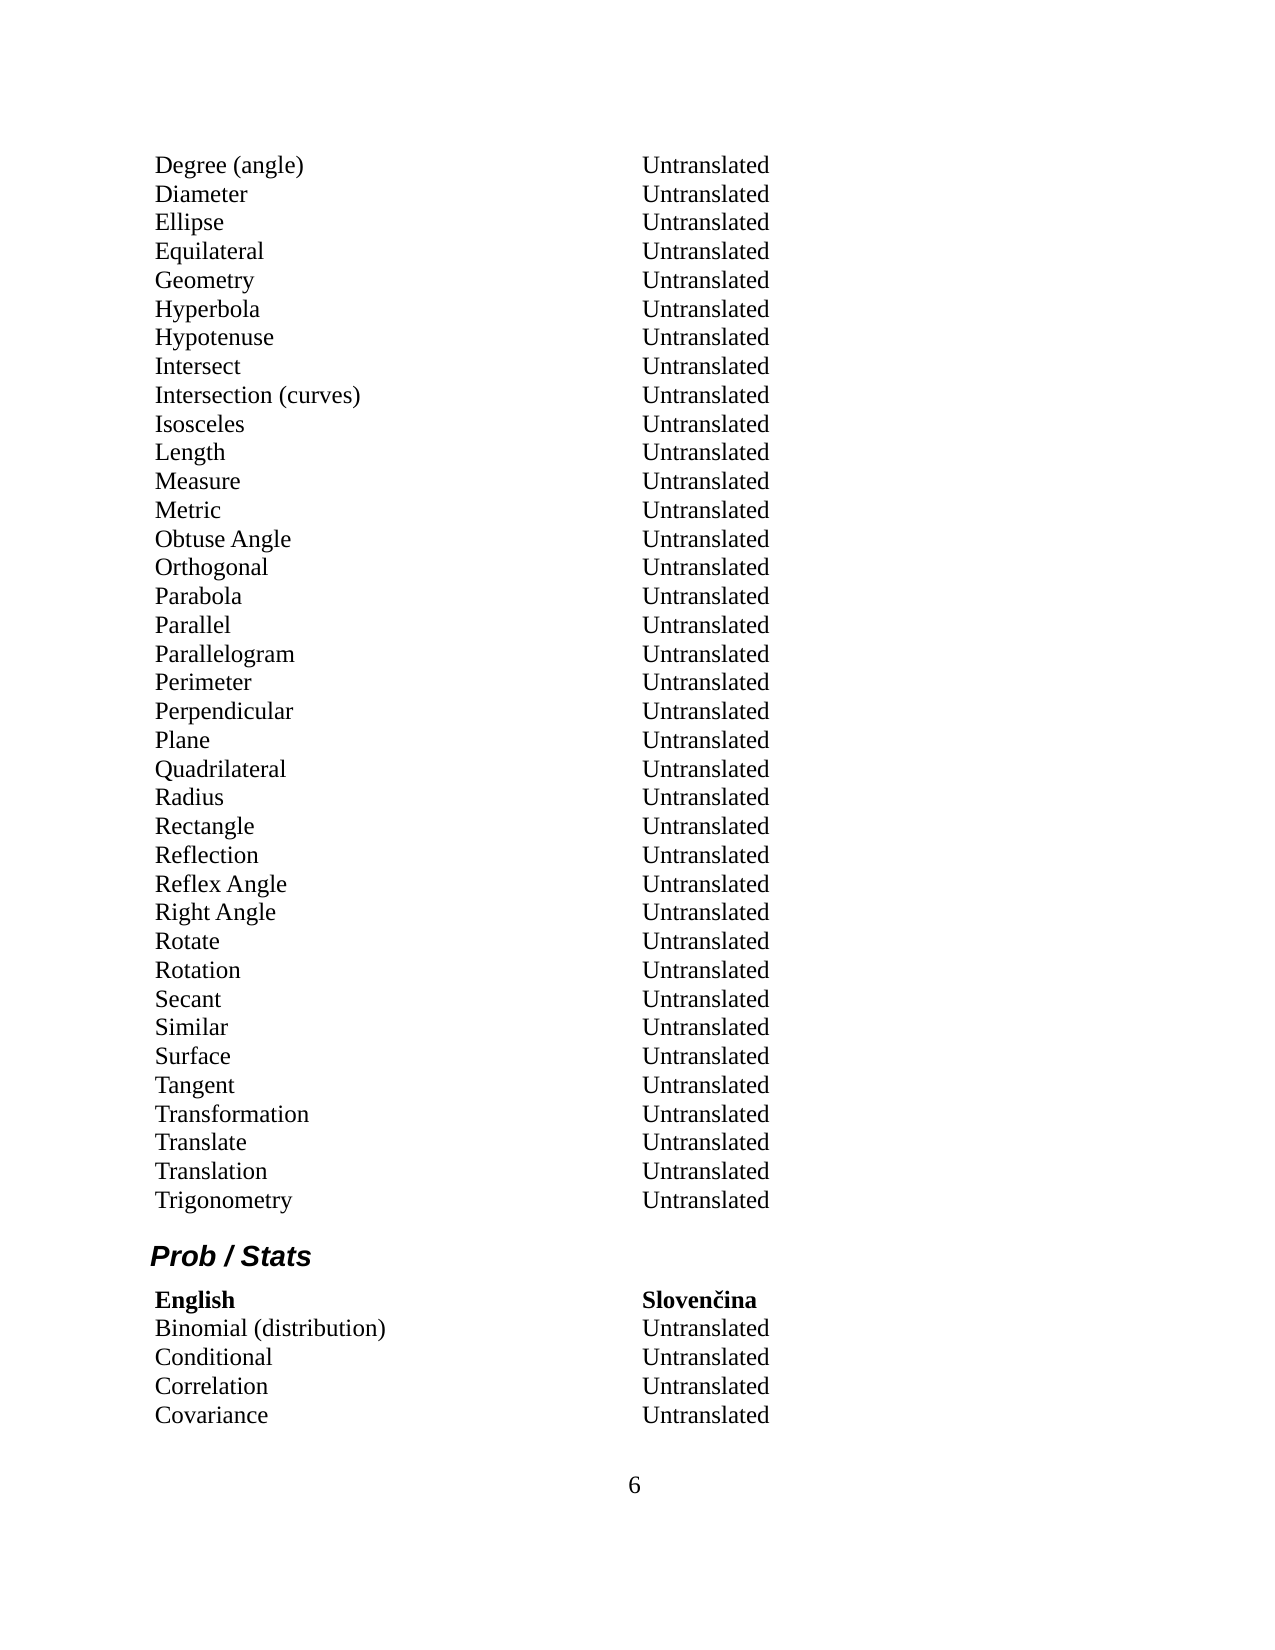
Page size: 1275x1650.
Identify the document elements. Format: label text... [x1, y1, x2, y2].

table_cell Untranslated [638, 581, 1125, 610]
table_cell Reflection [150, 840, 637, 869]
table_cell Binomial (distribution) [150, 1314, 637, 1342]
table_cell Untranslated [638, 1013, 1125, 1041]
table_cell Untranslated [638, 1128, 1125, 1156]
table_cell Untranslated [638, 984, 1125, 1012]
table_cell Metric [150, 495, 637, 524]
table_cell Plane [150, 725, 637, 754]
table_cell Quadrilateral [150, 754, 637, 782]
table_cell Untranslated [638, 524, 1125, 552]
table_cell Untranslated [638, 754, 1125, 782]
table_cell Intersect [150, 351, 637, 380]
table_cell Surface [150, 1041, 637, 1070]
table_cell Untranslated [638, 811, 1125, 840]
table_cell Right Angle [150, 898, 637, 926]
table_cell Ellipse [150, 208, 637, 236]
table_cell Untranslated [638, 869, 1125, 897]
table_cell Untranslated [638, 898, 1125, 926]
table_cell Secant [150, 984, 637, 1012]
table_cell Parallel [150, 610, 637, 639]
table_cell Untranslated [638, 236, 1125, 265]
table_cell Untranslated [638, 553, 1125, 581]
table_cell Transformation [150, 1099, 637, 1127]
table_cell Untranslated [638, 639, 1125, 667]
table_cell Untranslated [638, 294, 1125, 322]
table_cell Intersection (curves) [150, 380, 637, 409]
table_cell Hypotenuse [150, 323, 637, 351]
table_cell Untranslated [638, 438, 1125, 466]
table_cell Length [150, 438, 637, 466]
table_cell Hyperbola [150, 294, 637, 322]
table_cell Untranslated [638, 351, 1125, 380]
table_cell Measure [150, 466, 637, 495]
table_cell Isosceles [150, 409, 637, 437]
table_cell Untranslated [638, 323, 1125, 351]
table_cell Untranslated [638, 380, 1125, 409]
table_cell Tangent [150, 1070, 637, 1099]
table_cell Untranslated [638, 1400, 1125, 1428]
table_cell Untranslated [638, 1342, 1125, 1371]
table_cell Geometry [150, 265, 637, 294]
table_cell Untranslated [638, 1099, 1125, 1127]
table_cell Untranslated [638, 179, 1125, 207]
table_header English [150, 1285, 637, 1313]
table_cell Parabola [150, 581, 637, 610]
table_cell Untranslated [638, 926, 1125, 955]
table_cell Untranslated [638, 668, 1125, 696]
table_cell Untranslated [638, 1070, 1125, 1099]
table_cell Untranslated [638, 696, 1125, 725]
table_cell Rotate [150, 926, 637, 955]
table_cell Untranslated [638, 955, 1125, 984]
table_cell Conditional [150, 1342, 637, 1371]
table_cell Untranslated [638, 1156, 1125, 1185]
table_cell Untranslated [638, 1185, 1125, 1214]
table_cell Untranslated [638, 1371, 1125, 1400]
table_cell Trigonometry [150, 1185, 637, 1214]
table_cell Reflex Angle [150, 869, 637, 897]
table_cell Perimeter [150, 668, 637, 696]
table_cell Untranslated [638, 409, 1125, 437]
table_cell Untranslated [638, 725, 1125, 754]
table_cell Translate [150, 1128, 637, 1156]
table_cell Untranslated [638, 783, 1125, 811]
table_cell Degree (angle) [150, 150, 637, 179]
table_cell Parallelogram [150, 639, 637, 667]
table_cell Translation [150, 1156, 637, 1185]
table_cell Radius [150, 783, 637, 811]
table_cell Equilateral [150, 236, 637, 265]
table_cell Rectangle [150, 811, 637, 840]
table_cell Untranslated [638, 495, 1125, 524]
table_cell Untranslated [638, 1314, 1125, 1342]
table_cell Untranslated [638, 1041, 1125, 1070]
subtitle Prob / Stats [150, 1239, 1125, 1272]
table_cell Untranslated [638, 840, 1125, 869]
table_cell Untranslated [638, 208, 1125, 236]
table_cell Untranslated [638, 150, 1125, 179]
table_cell Correlation [150, 1371, 637, 1400]
table_cell Diameter [150, 179, 637, 207]
table_cell Untranslated [638, 610, 1125, 639]
table_cell Similar [150, 1013, 637, 1041]
table_header Slovenčina [638, 1285, 1125, 1313]
table_cell Untranslated [638, 265, 1125, 294]
table_cell Covariance [150, 1400, 637, 1428]
table_cell Rotation [150, 955, 637, 984]
table_cell Orthogonal [150, 553, 637, 581]
table_cell Obtuse Angle [150, 524, 637, 552]
table_cell Untranslated [638, 466, 1125, 495]
table_cell Perpendicular [150, 696, 637, 725]
